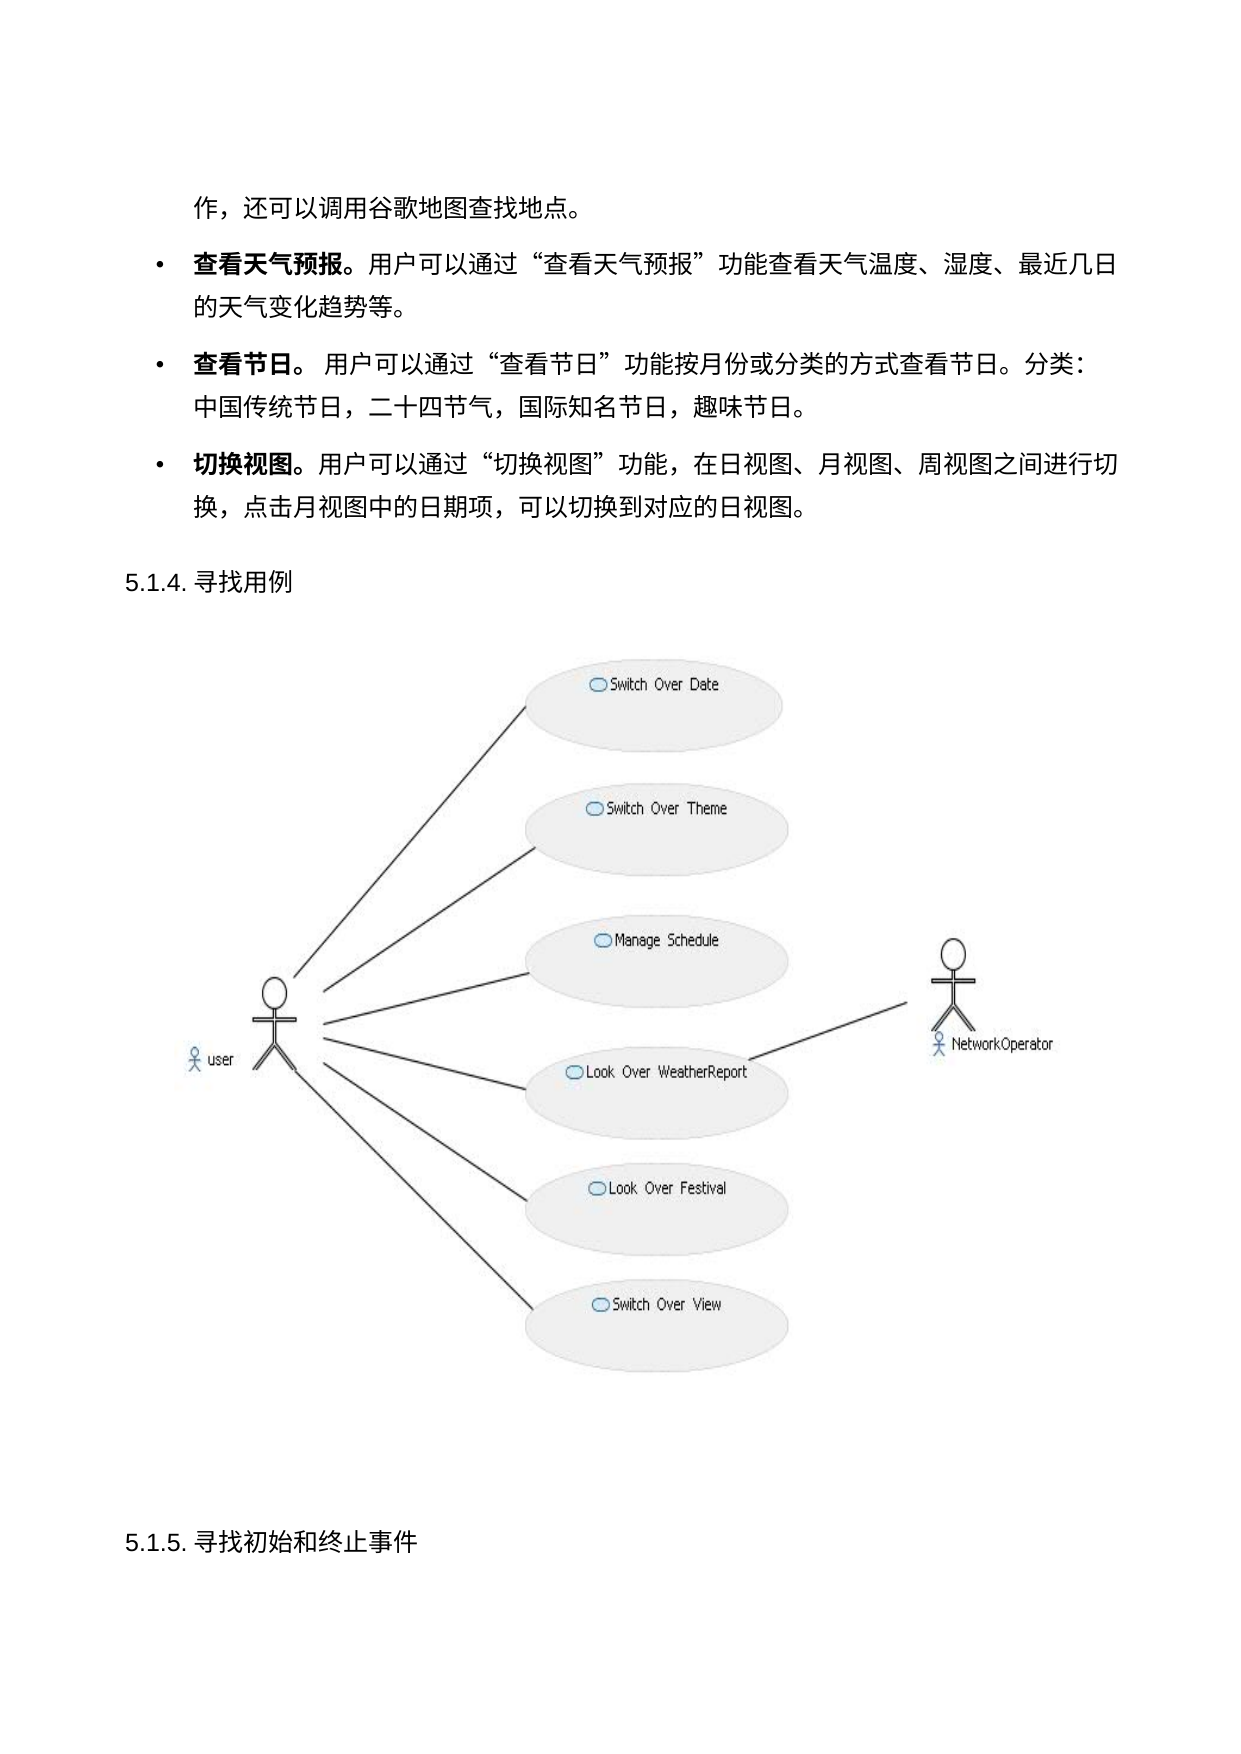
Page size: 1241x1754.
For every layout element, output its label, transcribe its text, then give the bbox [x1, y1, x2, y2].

subtitle 寻找初始和终止事件 [118, 1523, 1122, 1559]
subtitle 寻找用例 [118, 562, 1122, 599]
picture [174, 644, 1066, 1388]
list 作，还可以调用谷歌地图查找地点。 [156, 188, 1122, 224]
list 查看天气预报。用户可以通过“查看天气预报”功能查看天气温度、湿度、最近几日的天气变化趋势等。 [156, 244, 1122, 324]
list 切换视图。用户可以通过“切换视图”功能，在日视图、月视图、周视图之间进行切换，点击月视图中的日期项，可以切换到对应的日视图。 [156, 444, 1122, 524]
list 查看节日。 用户可以通过“查看节日”功能按月份或分类的方式查看节日。分类：中国传统节日，二十四节气，国际知名节日，趣味节日。 [156, 344, 1122, 424]
